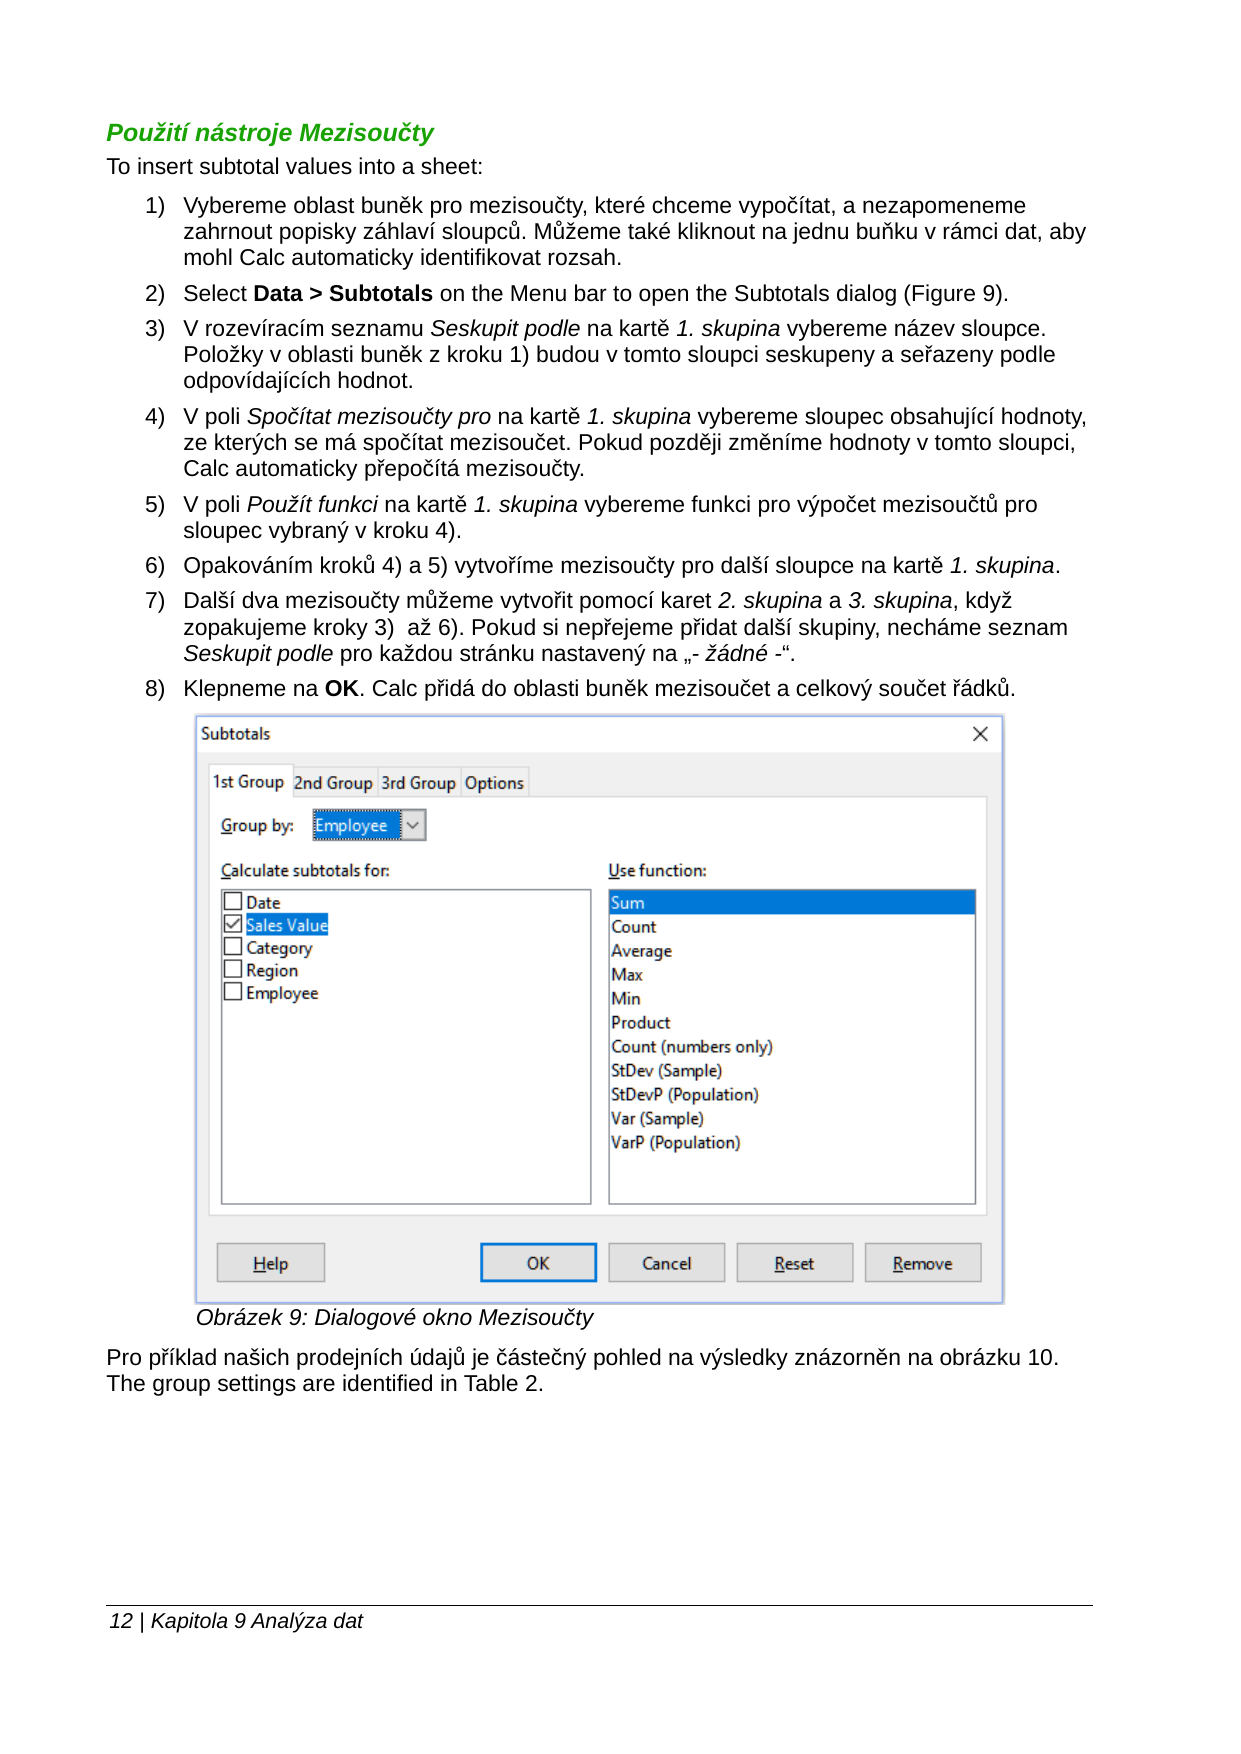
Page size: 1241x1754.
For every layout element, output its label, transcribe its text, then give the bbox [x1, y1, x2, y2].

list V poli Spočítat mezisoučty pro na kartě 1. skupina vybereme sloupec obsahující hodnoty, ze kterých se má spočítat mezisoučet. Pokud později změníme hodnoty v tomto sloupci, Calc automaticky přepočítá mezisoučty. [165, 403, 1093, 482]
text Obrázek 9: Dialogové okno Mezisoučty [196, 1305, 1003, 1331]
list V rozevíracím seznamu Seskupit podle na kartě 1. skupina vybereme název sloupce. Položky v oblasti buněk z kroku 1 budou v tomto sloupci seskupeny a seřazeny podle odpovídajících hodnot. [165, 315, 1093, 394]
list Další dva mezisoučty můžeme vytvořit pomocí karet 2. skupina a 3. skupina, když zopakujeme kroky 3 až 6. Pokud si nepřejeme přidat další skupiny, necháme seznam Seskupit podle pro každou stránku nastavený na „- žádné -“. [165, 587, 1093, 666]
text Pro příklad našich prodejních údajů je částečný pohled na výsledky znázorněn na obrázku 10. The group settings are identified in Table 2. [106, 1344, 1093, 1397]
picture [193, 713, 1006, 1305]
subtitle Použití nástroje Mezisoučty [106, 118, 1093, 147]
list Klepneme na OK. Calc přidá do oblasti buněk mezisoučet a celkový součet řádků. [165, 675, 1093, 702]
list V poli Použít funkci na kartě 1. skupina vybereme funkci pro výpočet mezisoučtů pro sloupec vybraný v kroku 4. [165, 491, 1093, 543]
text To insert subtotal values into a sheet: [106, 153, 1093, 179]
list Opakováním kroků 4 a 5 vytvoříme mezisoučty pro další sloupce na kartě 1. skupina. [165, 552, 1093, 578]
list Vybereme oblast buněk pro mezisoučty, které chceme vypočítat, a nezapomeneme zahrnout popisky záhlaví sloupců. Můžeme také kliknout na jednu buňku v rámci dat, aby mohl Calc automaticky identifikovat rozsah. [165, 192, 1093, 271]
list Select Data > Subtotals on the Menu bar to open the Subtotals dialog (Figure 9). [165, 279, 1093, 306]
